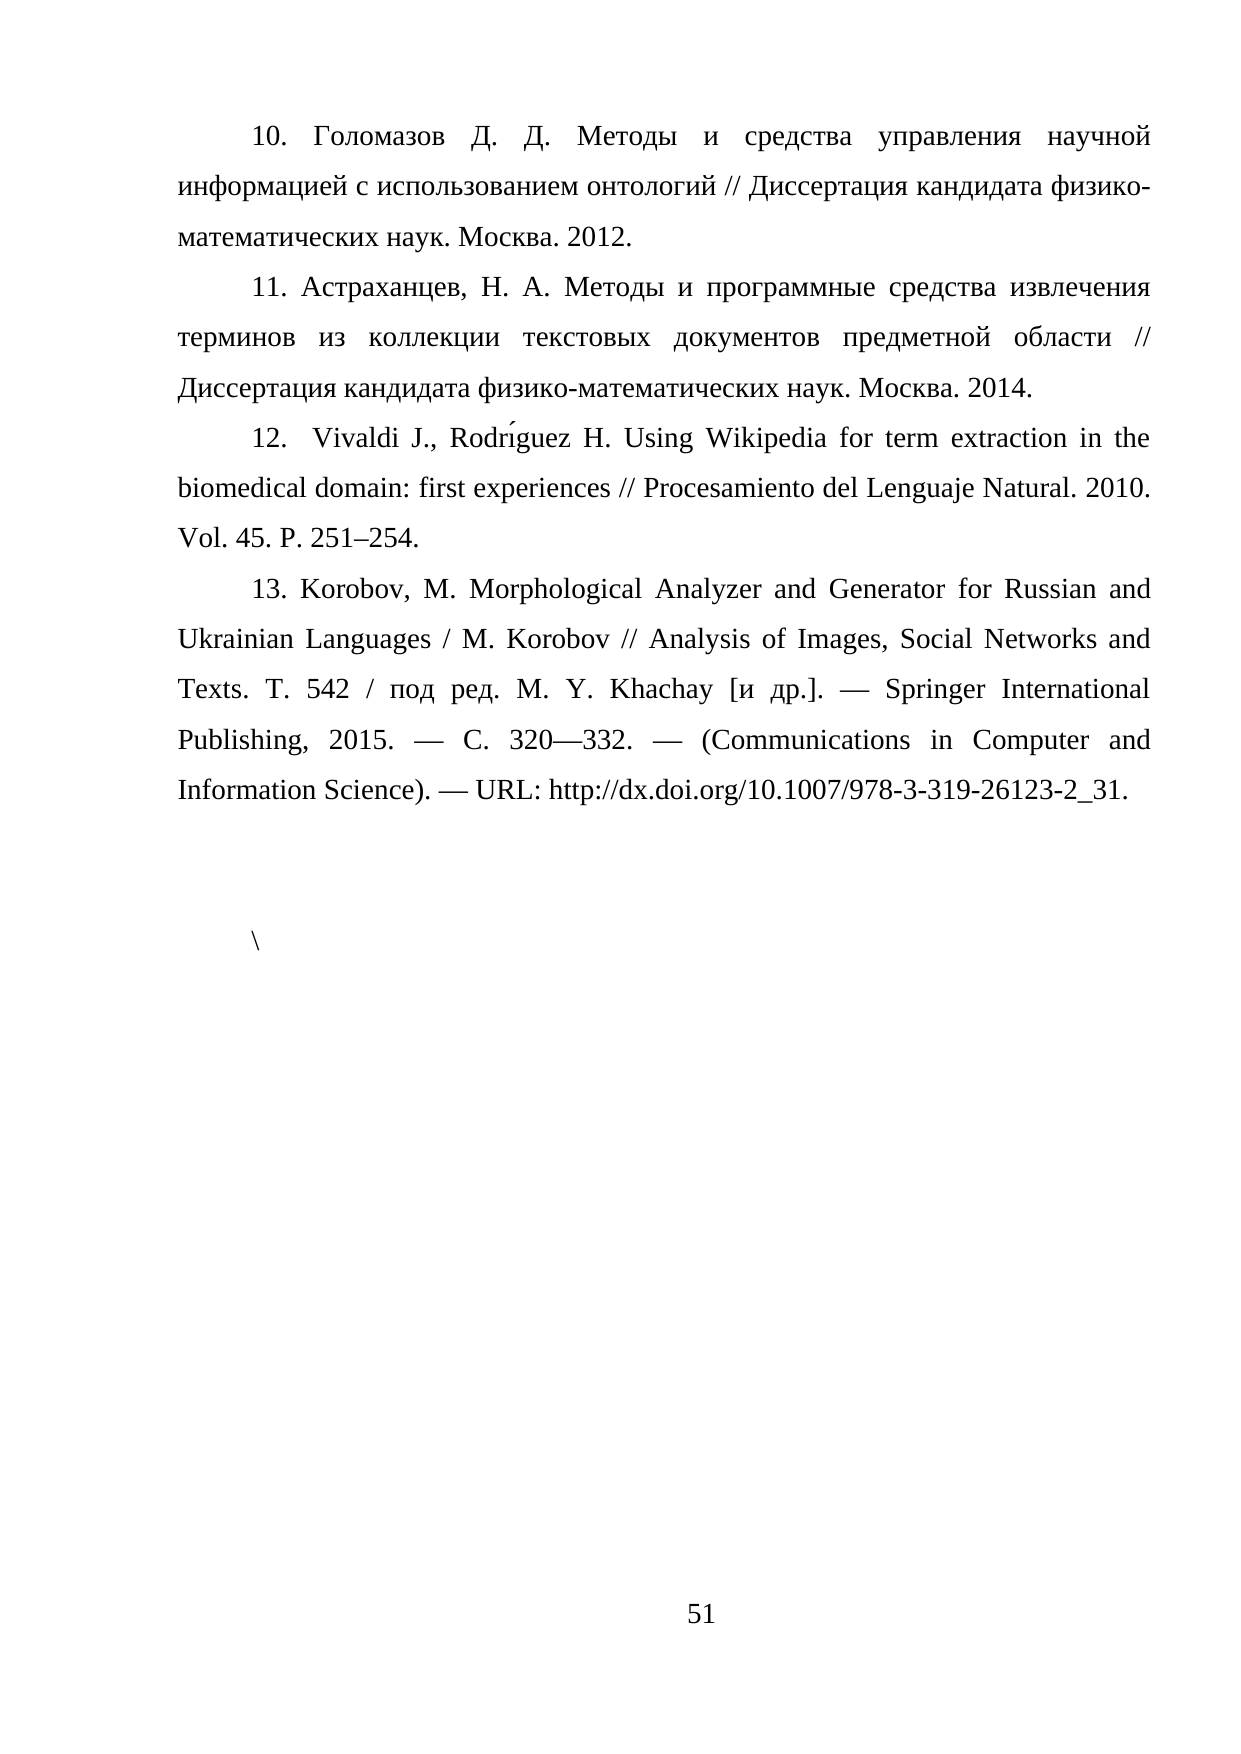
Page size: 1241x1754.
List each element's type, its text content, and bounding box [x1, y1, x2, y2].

text \ [177, 923, 1152, 957]
text 12. Vivaldi J., Rodrı́guez H. Using Wikipedia for term extraction in the biomedical domain: first experiences // Procesamiento del Lenguaje Natural. 2010. Vol. 45. P. 251–254. [177, 420, 1152, 554]
text 10. Голомазов Д. Д. Методы и средства управления научной информацией с использованием онтологий // Диссертация кандидата физико-математических наук. Москва. 2012. [177, 118, 1152, 252]
text 11. Астраханцев, Н. А. Методы и программные средства извлечения терминов из коллекции текстовых документов предметной области // Диссертация кандидата физико-математических наук. Москва. 2014. [177, 269, 1152, 403]
text 13. Korobov, M. Morphological Analyzer and Generator for Russian and Ukrainian Languages / M. Korobov // Analysis of Images, Social Networks and Texts. Т. 542 / под ред. M. Y. Khachay [и др.]. — Springer International Publishing, 2015. — С. 320—332. — (Communications in Computer and Information Science). — URL: http://dx.doi.org/10.1007/978-3-319-26123-2_31. [177, 571, 1152, 806]
